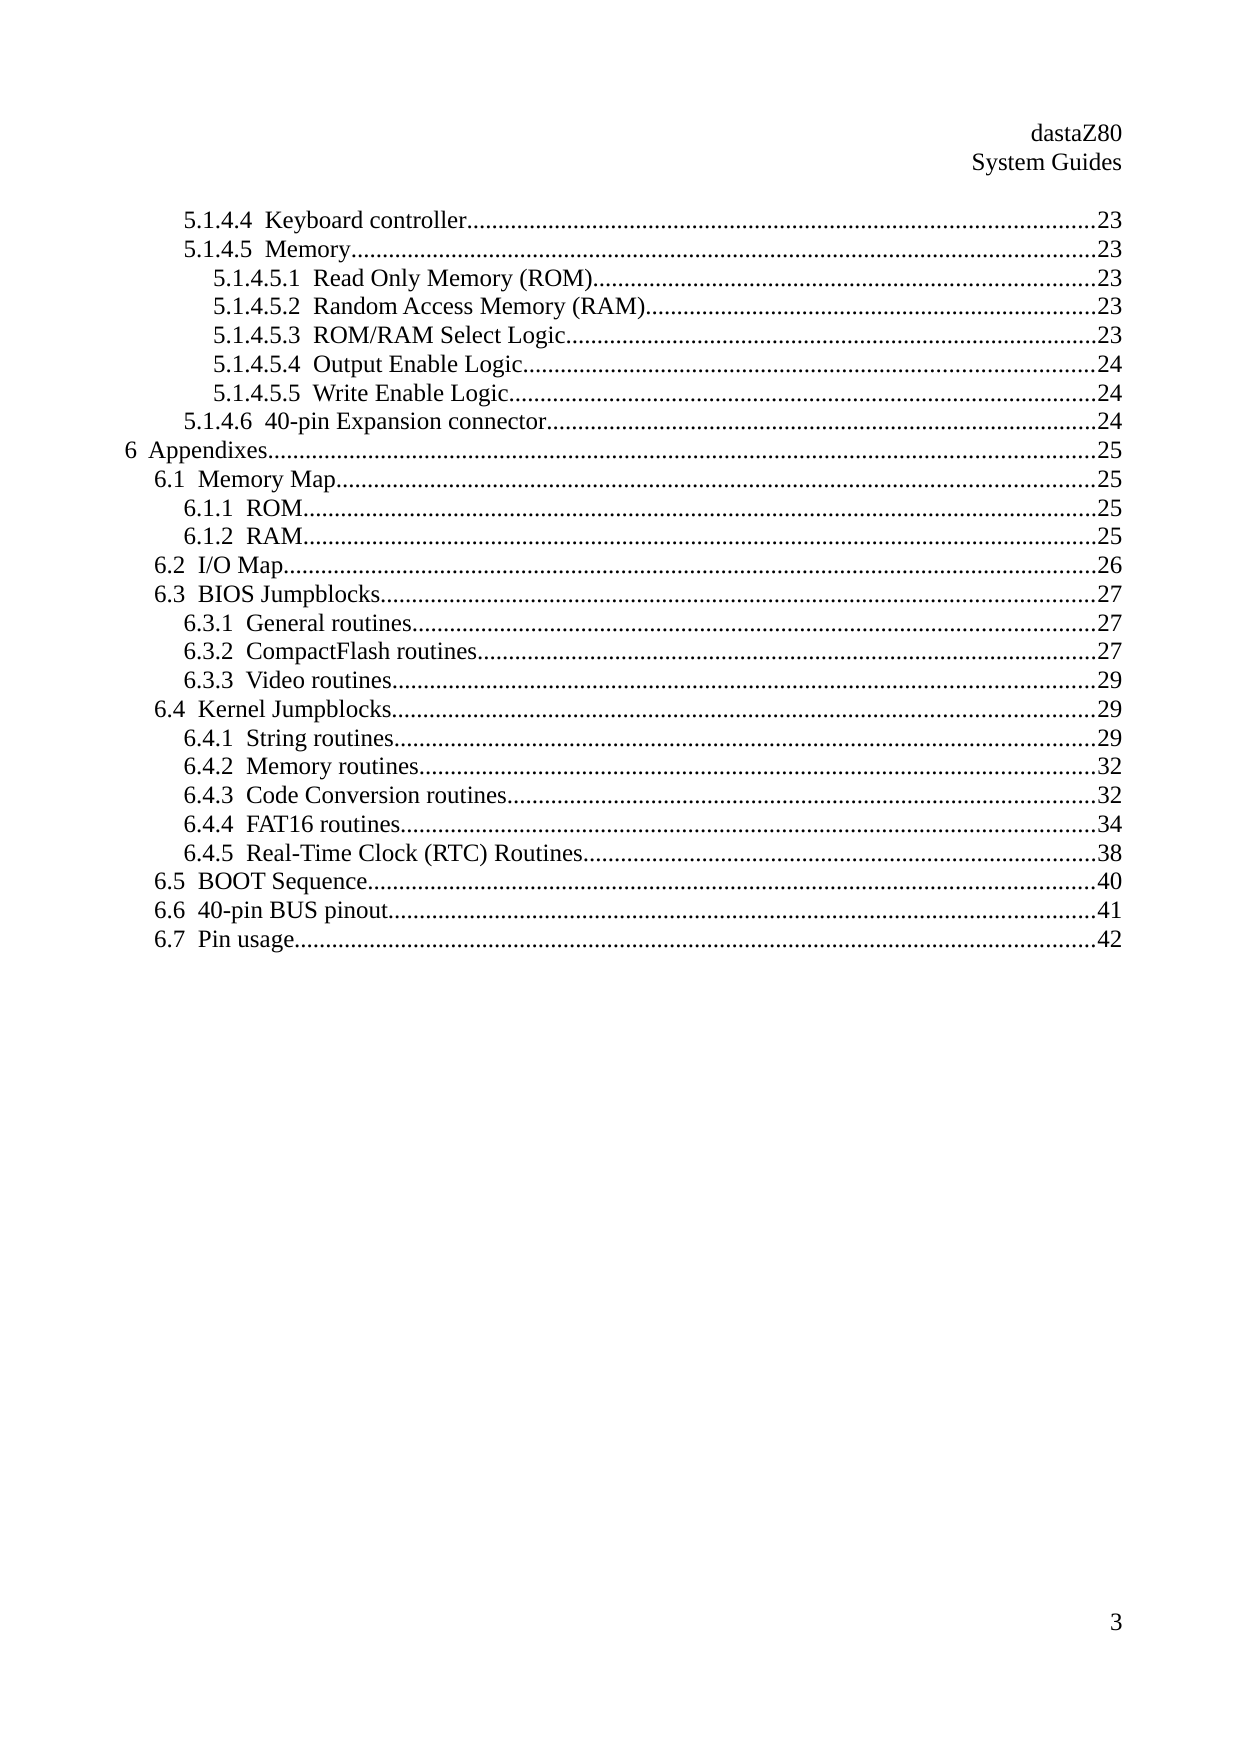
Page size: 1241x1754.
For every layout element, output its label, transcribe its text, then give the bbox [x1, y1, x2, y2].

text 6.6 40-pin BUS pinout 41 [148, 895, 1122, 924]
text 6.1.2 RAM 25 [177, 521, 1122, 550]
text 6 Appendixes 25 [118, 435, 1122, 464]
text 5.1.4.5.4 Output Enable Logic 24 [207, 349, 1122, 378]
text 6.4.4 FAT16 routines 34 [177, 809, 1122, 838]
text 6.4.5 Real-Time Clock (RTC) Routines 38 [177, 838, 1122, 866]
text 5.1.4.5.1 Read Only Memory (ROM) 23 [207, 263, 1122, 291]
text 5.1.4.4 Keyboard controller 23 [177, 205, 1122, 234]
text 6.3 BIOS Jumpblocks 27 [148, 579, 1122, 608]
text 6.1.1 ROM 25 [177, 493, 1122, 521]
text 6.4.1 String routines 29 [177, 723, 1122, 751]
text 6.4 Kernel Jumpblocks 29 [148, 694, 1122, 723]
text 5.1.4.5 Memory 23 [177, 234, 1122, 263]
text 6.1 Memory Map 25 [148, 464, 1122, 493]
text 6.3.1 General routines 27 [177, 608, 1122, 636]
text 6.7 Pin usage 42 [148, 924, 1122, 953]
text 5.1.4.5.3 ROM/RAM Select Logic 23 [207, 320, 1122, 349]
text 5.1.4.6 40-pin Expansion connector 24 [177, 406, 1122, 435]
text 5.1.4.5.5 Write Enable Logic 24 [207, 378, 1122, 406]
text 6.2 I/O Map 26 [148, 550, 1122, 579]
text 6.3.3 Video routines 29 [177, 665, 1122, 694]
text 6.3.2 CompactFlash routines 27 [177, 636, 1122, 665]
text 6.4.2 Memory routines 32 [177, 751, 1122, 780]
text 6.4.3 Code Conversion routines 32 [177, 780, 1122, 809]
text 5.1.4.5.2 Random Access Memory (RAM) 23 [207, 291, 1122, 320]
text 6.5 BOOT Sequence 40 [148, 866, 1122, 895]
